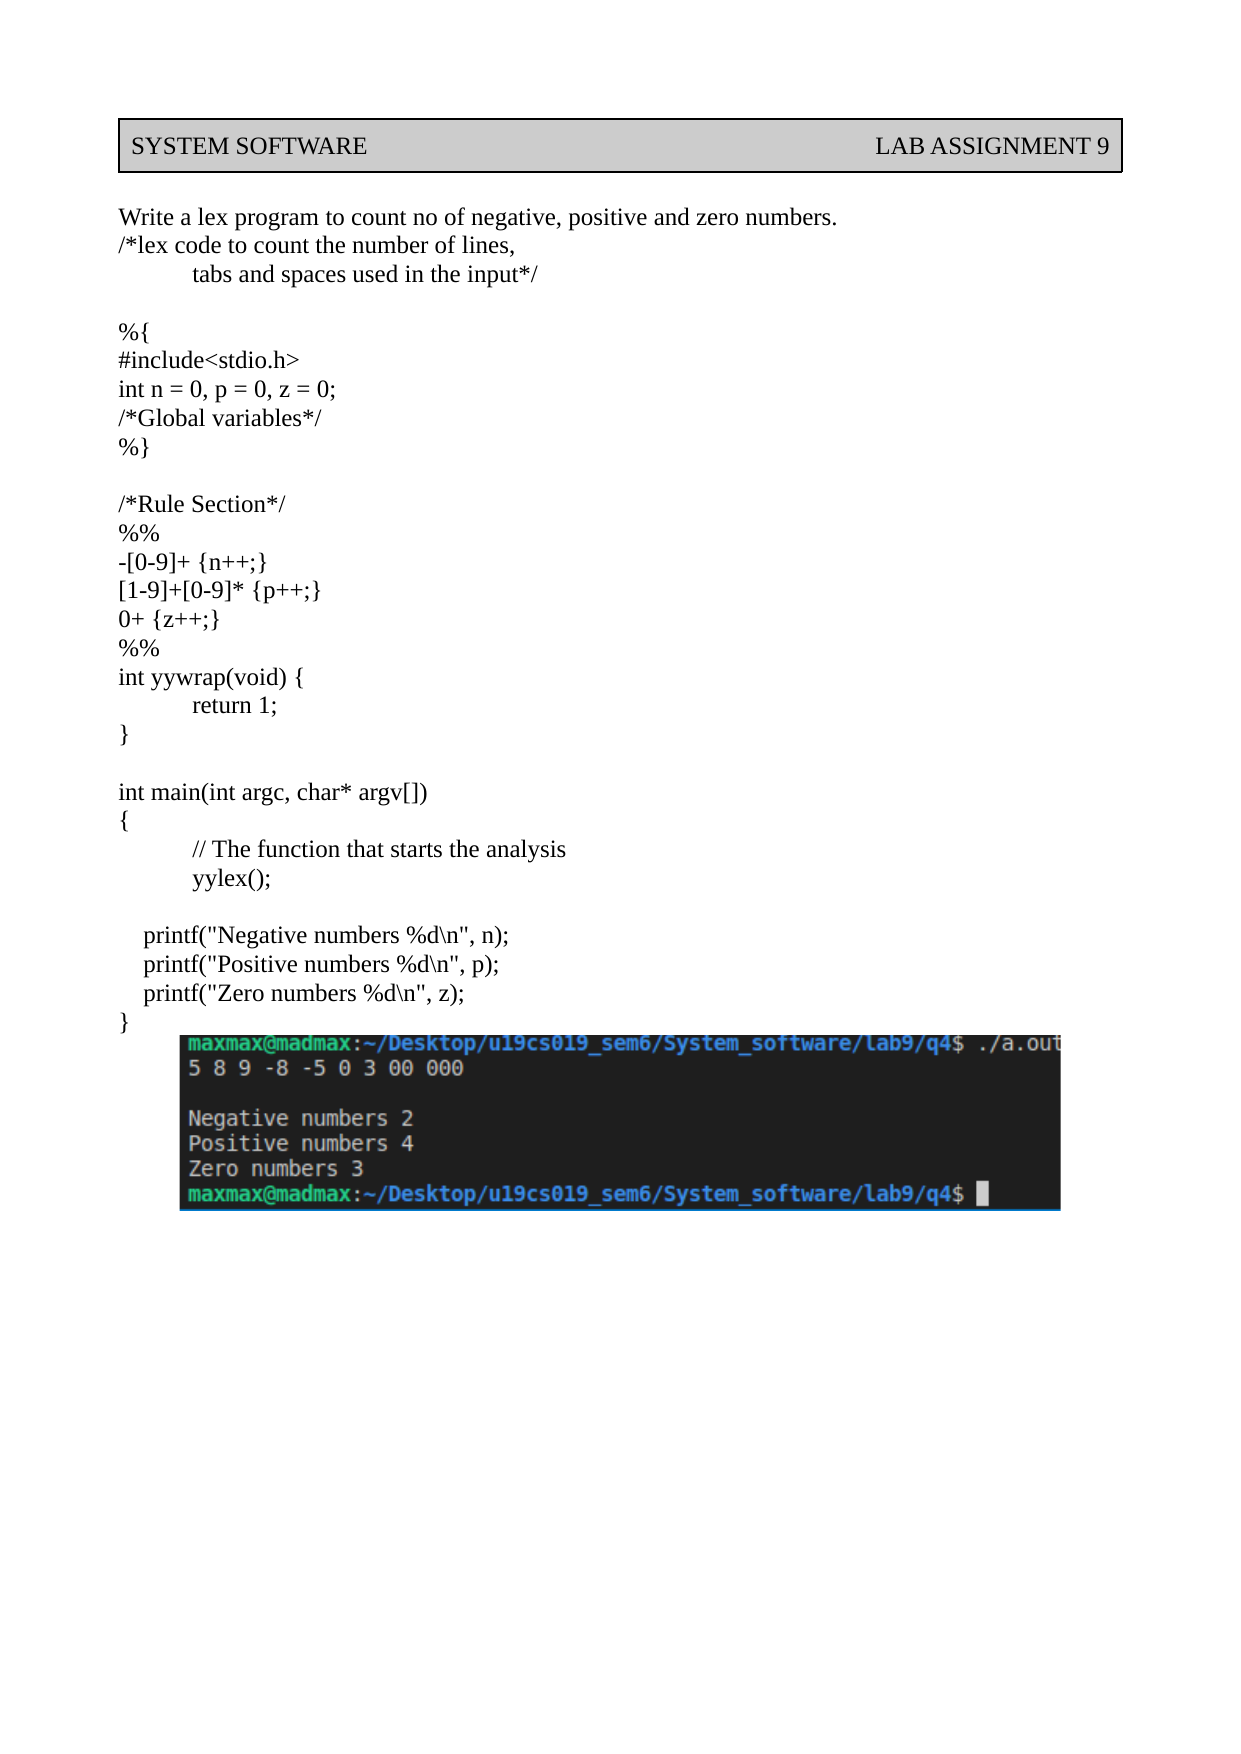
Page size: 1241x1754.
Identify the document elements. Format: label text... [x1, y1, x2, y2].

text int main(int argc, char* argv[]) [118, 777, 1122, 805]
text [1-9]+[0-9]* {p++;} [118, 575, 1122, 604]
text { [118, 805, 1122, 834]
text } [118, 719, 1122, 748]
text int n = 0, p = 0, z = 0; [118, 374, 1122, 403]
text yylex(); [118, 863, 1122, 892]
text return 1; [118, 690, 1122, 719]
text %% [118, 633, 1122, 662]
text /*Rule Section*/ [118, 489, 1122, 518]
text tabs and spaces used in the input*/ [118, 259, 1122, 288]
text printf("Negative numbers %d\n", n); [118, 920, 1122, 949]
text /*lex code to count the number of lines, [118, 230, 1122, 259]
text // The function that starts the analysis [118, 834, 1122, 863]
text int yywrap(void) { [118, 662, 1122, 690]
text 0+ {z++;} [118, 604, 1122, 633]
text printf("Positive numbers %d\n", p); [118, 949, 1122, 978]
text %% [118, 518, 1122, 547]
text Write a lex program to count no of negative, positive and zero numbers. [118, 202, 1122, 230]
text %} [118, 432, 1122, 460]
picture [179, 1035, 1061, 1211]
text printf("Zero numbers %d\n", z); [118, 978, 1122, 1007]
text %{ [118, 317, 1122, 345]
text /*Global variables*/ [118, 403, 1122, 432]
text } [118, 1007, 1122, 1035]
text -[0-9]+ {n++;} [118, 547, 1122, 575]
text #include<stdio.h> [118, 345, 1122, 374]
